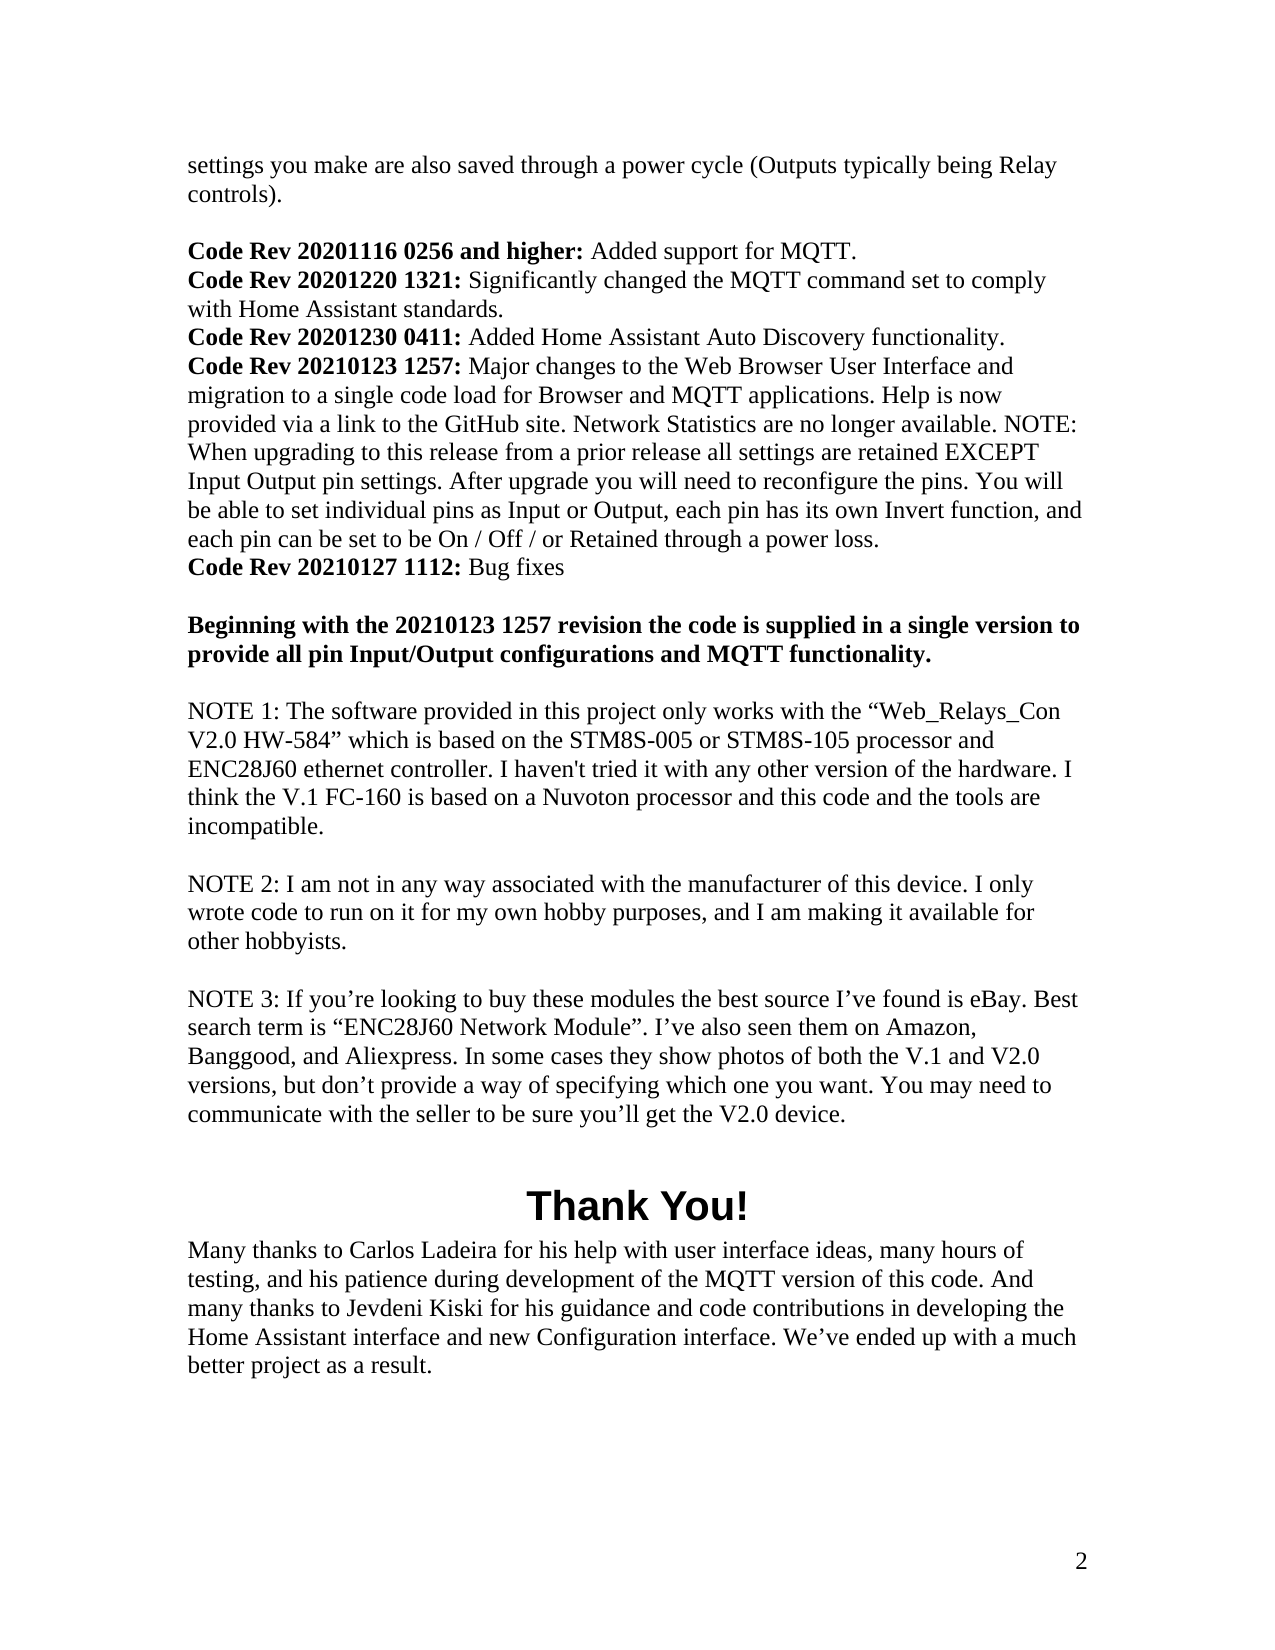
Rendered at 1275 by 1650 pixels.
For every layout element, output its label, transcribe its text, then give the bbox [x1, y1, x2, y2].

text NOTE 2: I am not in any way associated with the manufacturer of this device. I only wrote code to run on it for my own hobby purposes, and I am making it available for other hobbyists. [187, 869, 1087, 955]
text Many thanks to Carlos Ladeira for his help with user interface ideas, many hours of testing, and his patience during development of the MQTT version of this code. And many thanks to Jevdeni Kiski for his guidance and code contributions in developing the Home Assistant interface and new Configuration interface. We’ve ended up with a much better project as a result. [187, 1235, 1087, 1379]
text NOTE 3: If you’re looking to buy these modules the best source I’ve found is eBay. Best search term is “ENC28J60 Network Module”. I’ve also seen them on Amazon, Banggood, and Aliexpress. In some cases they show photos of both the V.1 and V2.0 versions, but don’t provide a way of specifying which one you want. You may need to communicate with the seller to be sure you’ll get the V2.0 device. [187, 984, 1087, 1127]
text Beginning with the 20210123 1257 revision the code is supplied in a single version to provide all pin Input/Output configurations and MQTT functionality. [187, 610, 1087, 667]
subtitle Thank You! [187, 1181, 1087, 1229]
text Code Rev 20201220 1321: Significantly changed the MQTT command set to comply with Home Assistant standards. [187, 265, 1087, 322]
text Code Rev 20201230 0411: Added Home Assistant Auto Discovery functionality. [187, 322, 1087, 351]
text settings you make are also saved through a power cycle (Outputs typically being Relay controls). [187, 150, 1087, 207]
text Code Rev 20210123 1257: Major changes to the Web Browser User Interface and migration to a single code load for Browser and MQTT applications. Help is now provided via a link to the GitHub site. Network Statistics are no longer available. NOTE: When upgrading to this release from a prior release all settings are retained EXCEPT Input Output pin settings. After upgrade you will need to reconfigure the pins. You will be able to set individual pins as Input or Output, each pin has its own Invert function, and each pin can be set to be On / Off / or Retained through a power loss. [187, 351, 1087, 552]
text Code Rev 20201116 0256 and higher: Added support for MQTT. [187, 236, 1087, 265]
text NOTE 1: The software provided in this project only works with the “Web_Relays_Con V2.0 HW-584” which is based on the STM8S-005 or STM8S-105 processor and ENC28J60 ethernet controller. I haven't tried it with any other version of the hardware. I think the V.1 FC-160 is based on a Nuvoton processor and this code and the tools are incompatible. [187, 696, 1087, 840]
text Code Rev 20210127 1112: Bug fixes [187, 552, 1087, 581]
